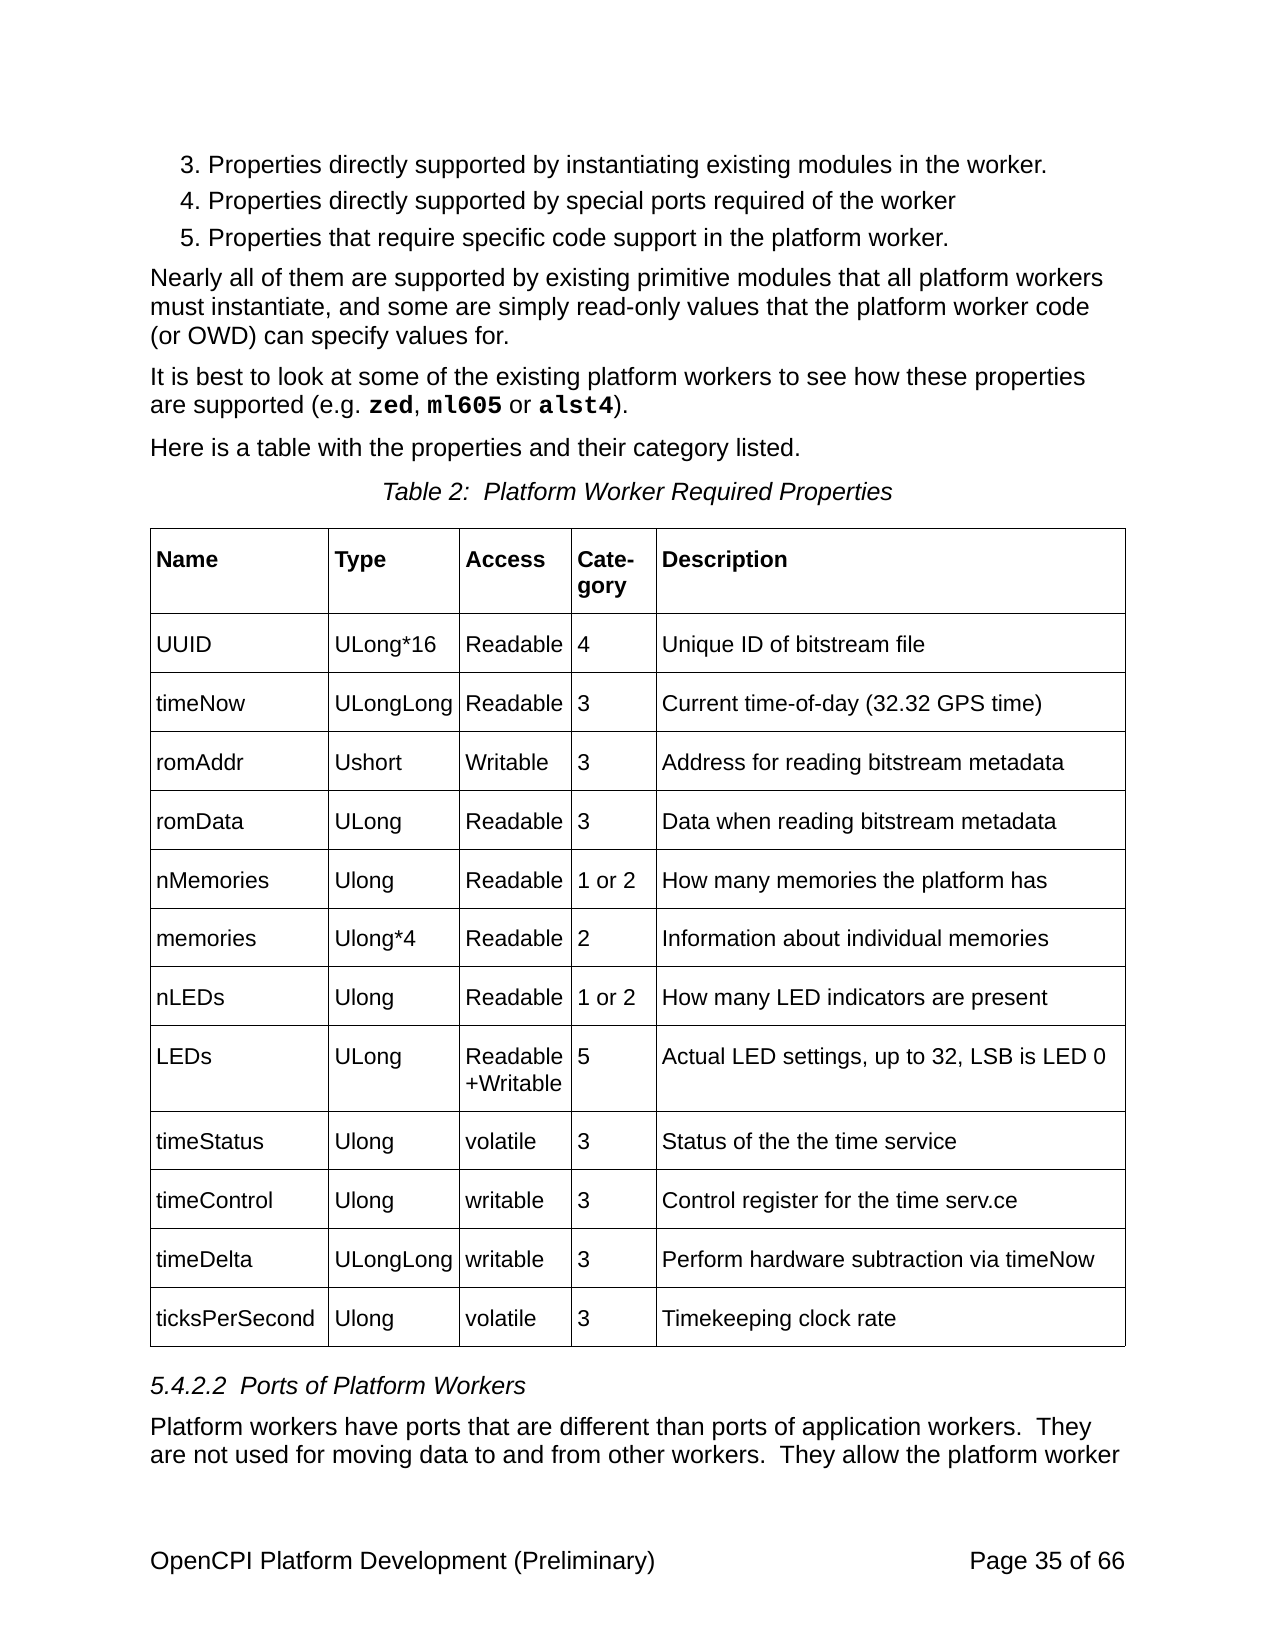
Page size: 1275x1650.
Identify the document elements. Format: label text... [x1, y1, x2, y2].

text It is best to look at some of the existing platform workers to see how these properties are supported (e.g. zed, ml605 or alst4). [150, 361, 1125, 421]
table_header Name [151, 529, 328, 613]
subtitle Ports of Platform Workers [150, 1371, 1125, 1400]
table_cell Status of the the time service [657, 1112, 1125, 1169]
table_cell timeNow [151, 673, 328, 731]
table_cell 3 [572, 1112, 656, 1169]
table_header Description [657, 529, 1125, 613]
list Properties directly supported by special ports required of the worker [180, 186, 1065, 215]
text Platform workers have ports that are different than ports of application workers. They are not used for moving data to and from other workers. They allow the platform worker [150, 1412, 1125, 1469]
table_cell Readable+Writable [460, 1026, 571, 1111]
table_cell 3 [572, 673, 656, 731]
table_cell 1 or 2 [572, 850, 656, 908]
table_cell Readable [460, 673, 571, 731]
table_cell timeStatus [151, 1112, 328, 1169]
table_cell Ulong [329, 967, 459, 1025]
list Properties directly supported by instantiating existing modules in the worker. [180, 150, 1065, 179]
table_cell LEDs [151, 1026, 328, 1111]
text Here is a table with the properties and their category listed. [150, 433, 1125, 462]
table_cell 5 [572, 1026, 656, 1111]
table_cell Actual LED settings, up to 32, LSB is LED 0 [657, 1026, 1125, 1111]
table_cell ULong*16 [329, 614, 459, 672]
table_cell How many memories the platform has [657, 850, 1125, 908]
table_cell UUID [151, 614, 328, 672]
table_cell Control register for the time serv.ce [657, 1170, 1125, 1228]
table_cell Unique ID of bitstream file [657, 614, 1125, 672]
table_cell writable [460, 1229, 571, 1287]
table_cell Readable [460, 967, 571, 1025]
table_cell 2 [572, 909, 656, 966]
table_cell Ulong [329, 1170, 459, 1228]
table_cell Writable [460, 732, 571, 790]
table_cell nLEDs [151, 967, 328, 1025]
table_cell romData [151, 791, 328, 849]
table_header Cate-gory [572, 529, 656, 613]
table_cell ULong [329, 1026, 459, 1111]
table_cell timeDelta [151, 1229, 328, 1287]
table_cell ULongLong [329, 1229, 459, 1287]
table_cell Readable [460, 791, 571, 849]
text Table 2: Platform Worker Required Properties [150, 477, 1125, 506]
table_cell Readable [460, 909, 571, 966]
table_cell Ulong [329, 850, 459, 908]
table_cell Data when reading bitstream metadata [657, 791, 1125, 849]
table_cell 3 [572, 1229, 656, 1287]
table_cell Address for reading bitstream metadata [657, 732, 1125, 790]
table_cell Readable [460, 614, 571, 672]
table_cell writable [460, 1170, 571, 1228]
table_cell Ulong [329, 1288, 459, 1346]
table_cell 4 [572, 614, 656, 672]
table_cell timeControl [151, 1170, 328, 1228]
table_cell nMemories [151, 850, 328, 908]
table_cell 3 [572, 1170, 656, 1228]
table_cell 3 [572, 791, 656, 849]
table_cell Ushort [329, 732, 459, 790]
table_cell Ulong*4 [329, 909, 459, 966]
table_cell 3 [572, 1288, 656, 1346]
table_cell Information about individual memories [657, 909, 1125, 966]
table_cell ULongLong [329, 673, 459, 731]
table_cell memories [151, 909, 328, 966]
table_cell Ulong [329, 1112, 459, 1169]
table_cell How many LED indicators are present [657, 967, 1125, 1025]
text Nearly all of them are supported by existing primitive modules that all platform workers must instantiate, and some are simply read-only values that the platform worker code (or OWD) can specify values for. [150, 263, 1125, 349]
table_cell 1 or 2 [572, 967, 656, 1025]
list Properties that require specific code support in the platform worker. [180, 222, 1065, 251]
table_cell Current time-of-day (32.32 GPS time) [657, 673, 1125, 731]
table_cell Perform hardware subtraction via timeNow [657, 1229, 1125, 1287]
table_cell ULong [329, 791, 459, 849]
table_header Access [460, 529, 571, 613]
table_cell volatile [460, 1288, 571, 1346]
table_cell romAddr [151, 732, 328, 790]
table_cell Timekeeping clock rate [657, 1288, 1125, 1346]
table_cell 3 [572, 732, 656, 790]
table_header Type [329, 529, 459, 613]
table_cell volatile [460, 1112, 571, 1169]
table_cell Readable [460, 850, 571, 908]
table_cell ticksPerSecond [151, 1288, 328, 1346]
